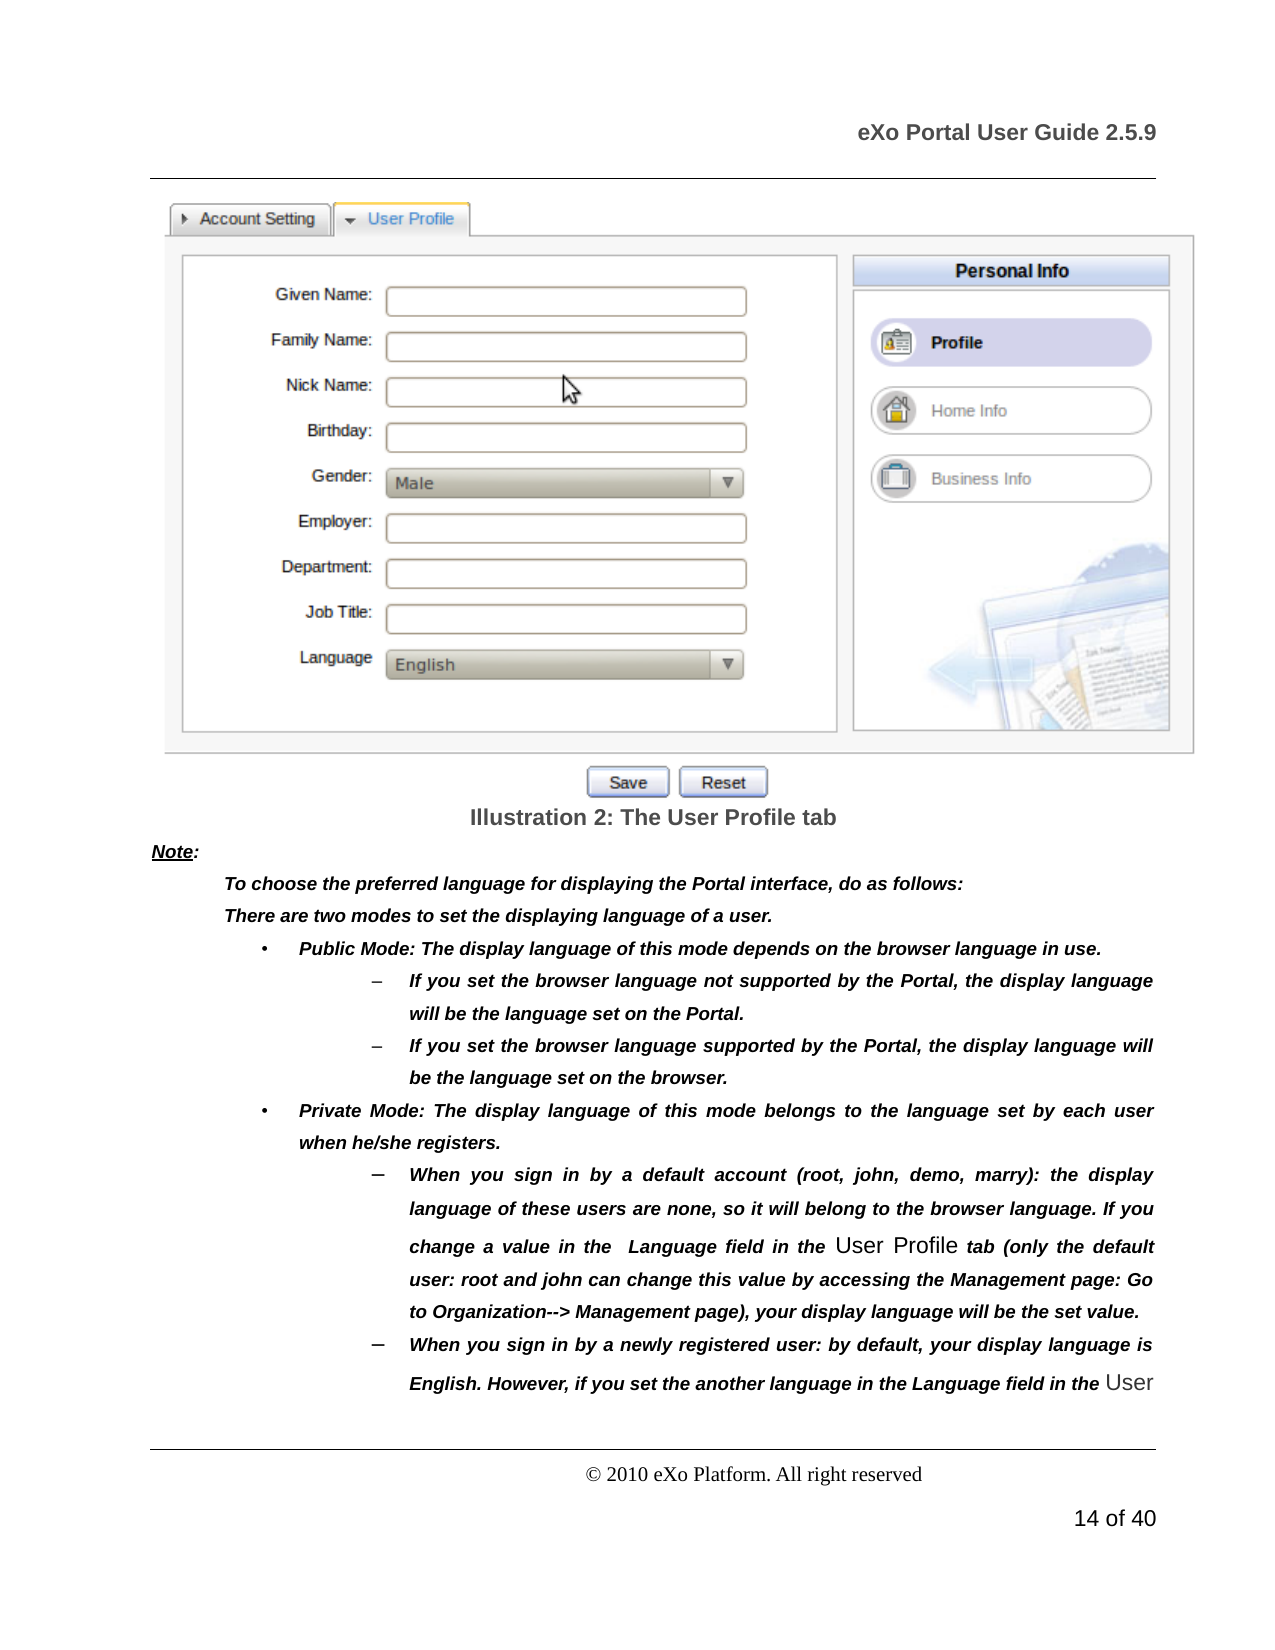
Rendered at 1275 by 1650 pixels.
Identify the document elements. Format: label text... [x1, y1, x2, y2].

text There are two modes to set the displaying language of a user. [224, 905, 1156, 927]
list If you set the browser language supported by the Portal, the display language will be the language set on the browser. [372, 1035, 1156, 1089]
list Public Mode: The display language of this mode depends on the browser language in use. [261, 937, 1156, 959]
list When you sign in by a default account (root, john, demo, marry): the display language of these users are none, so it will belong to the browser language. If you change a value in the Language field in the User Profile tab (only the default user: root and john can change this value by accessing the Management page: Go to Organization--> Management page), your display language will be the set value. [372, 1164, 1156, 1323]
list Private Mode: The display language of this mode belongs to the language set by each user when he/she registers. [261, 1099, 1156, 1153]
list If you set the browser language not supported by the Portal, the display language will be the language set on the Portal. [372, 970, 1156, 1024]
list Note: [114, 208, 1156, 862]
text To choose the preferred language for displaying the Portal interface, do as follows: [224, 873, 1156, 894]
picture [164, 202, 1202, 804]
list Illustration 2: The User Profile tab [134, 221, 1172, 830]
list When you sign in by a newly registered user: by default, your display language is English. However, if you set the another language in the Language field in the User [372, 1334, 1156, 1396]
